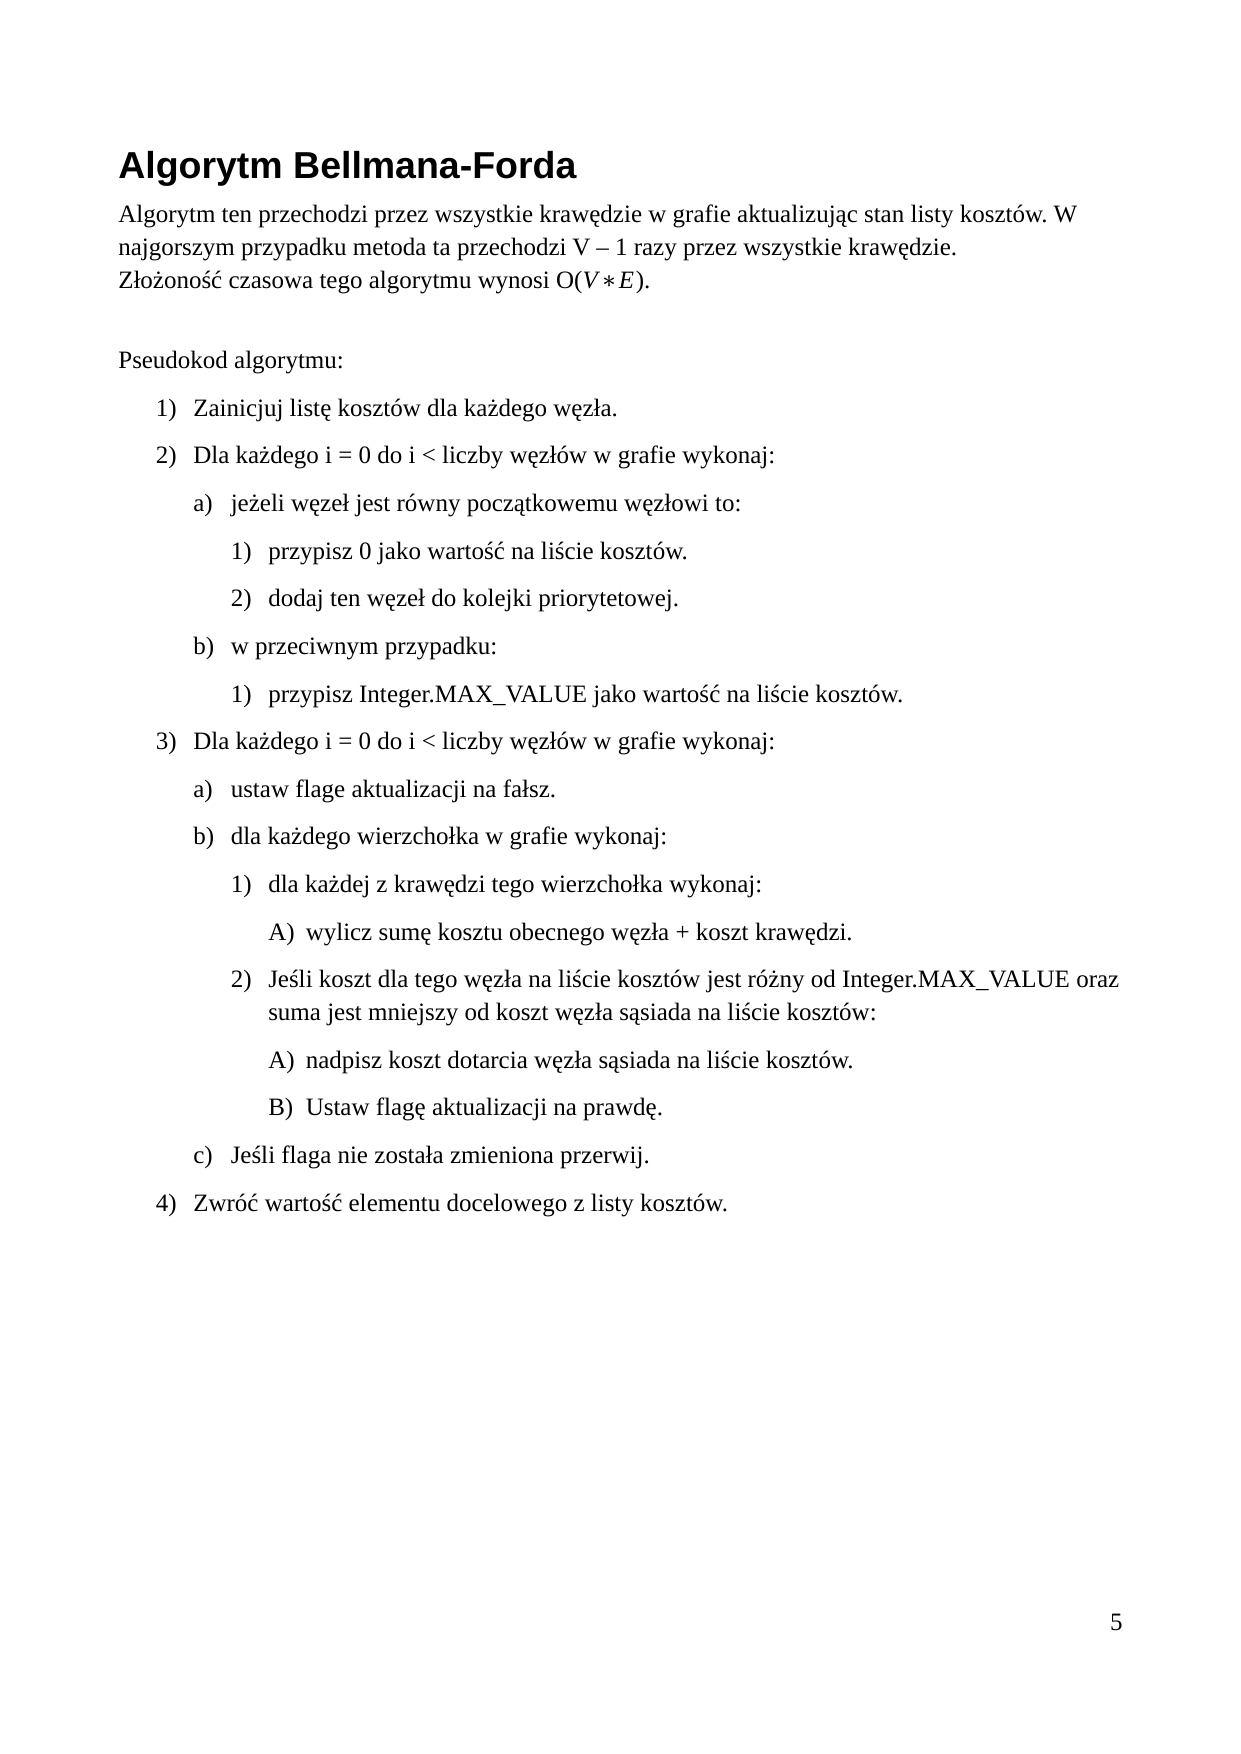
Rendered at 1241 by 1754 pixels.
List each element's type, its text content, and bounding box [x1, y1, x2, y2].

text Pseudokod algorytmu: [118, 345, 1122, 374]
list w przeciwnym przypadku: [193, 631, 1122, 660]
list Zwróć wartość elementu docelowego z listy kosztów. [156, 1188, 1122, 1216]
list Dla każdego i = 0 do i < liczby węzłów w grafie wykonaj: [156, 726, 1122, 755]
list Dla każdego i = 0 do i < liczby węzłów w grafie wykonaj: [156, 441, 1122, 469]
list Jeśli koszt dla tego węzła na liście kosztów jest różny od Integer.MAX_VALUE oraz suma jest mniejszy od koszt węzła sąsiada na liście kosztów: [231, 964, 1122, 1026]
list nadpisz koszt dotarcia węzła sąsiada na liście kosztów. [268, 1045, 1122, 1074]
list Ustaw flagę aktualizacji na prawdę. [268, 1092, 1122, 1121]
list dla każdej z krawędzi tego wierzchołka wykonaj: [231, 869, 1122, 898]
list Zainicjuj listę kosztów dla każdego węzła. [156, 393, 1122, 422]
list jeżeli węzeł jest równy początkowemu węzłowi to: [193, 488, 1122, 517]
text Algorytm ten przechodzi przez wszystkie krawędzie w grafie aktualizując stan listy kosztów. W najgorszym przypadku metoda ta przechodzi V – 1 razy przez wszystkie krawędzie. Złożoność czasowa tego algorytmu wynosi O(). [118, 199, 1122, 327]
subtitle Algorytm Bellmana-Forda [118, 143, 1122, 186]
list przypisz 0 jako wartość na liście kosztów. [231, 536, 1122, 564]
list dodaj ten węzeł do kolejki priorytetowej. [231, 583, 1122, 612]
list Jeśli flaga nie została zmieniona przerwij. [193, 1140, 1122, 1169]
list wylicz sumę kosztu obecnego węzła + koszt krawędzi. [268, 917, 1122, 945]
list dla każdego wierzchołka w grafie wykonaj: [193, 821, 1122, 850]
list przypisz Integer.MAX_VALUE jako wartość na liście kosztów. [231, 679, 1122, 707]
list ustaw flage aktualizacji na fałsz. [193, 774, 1122, 803]
